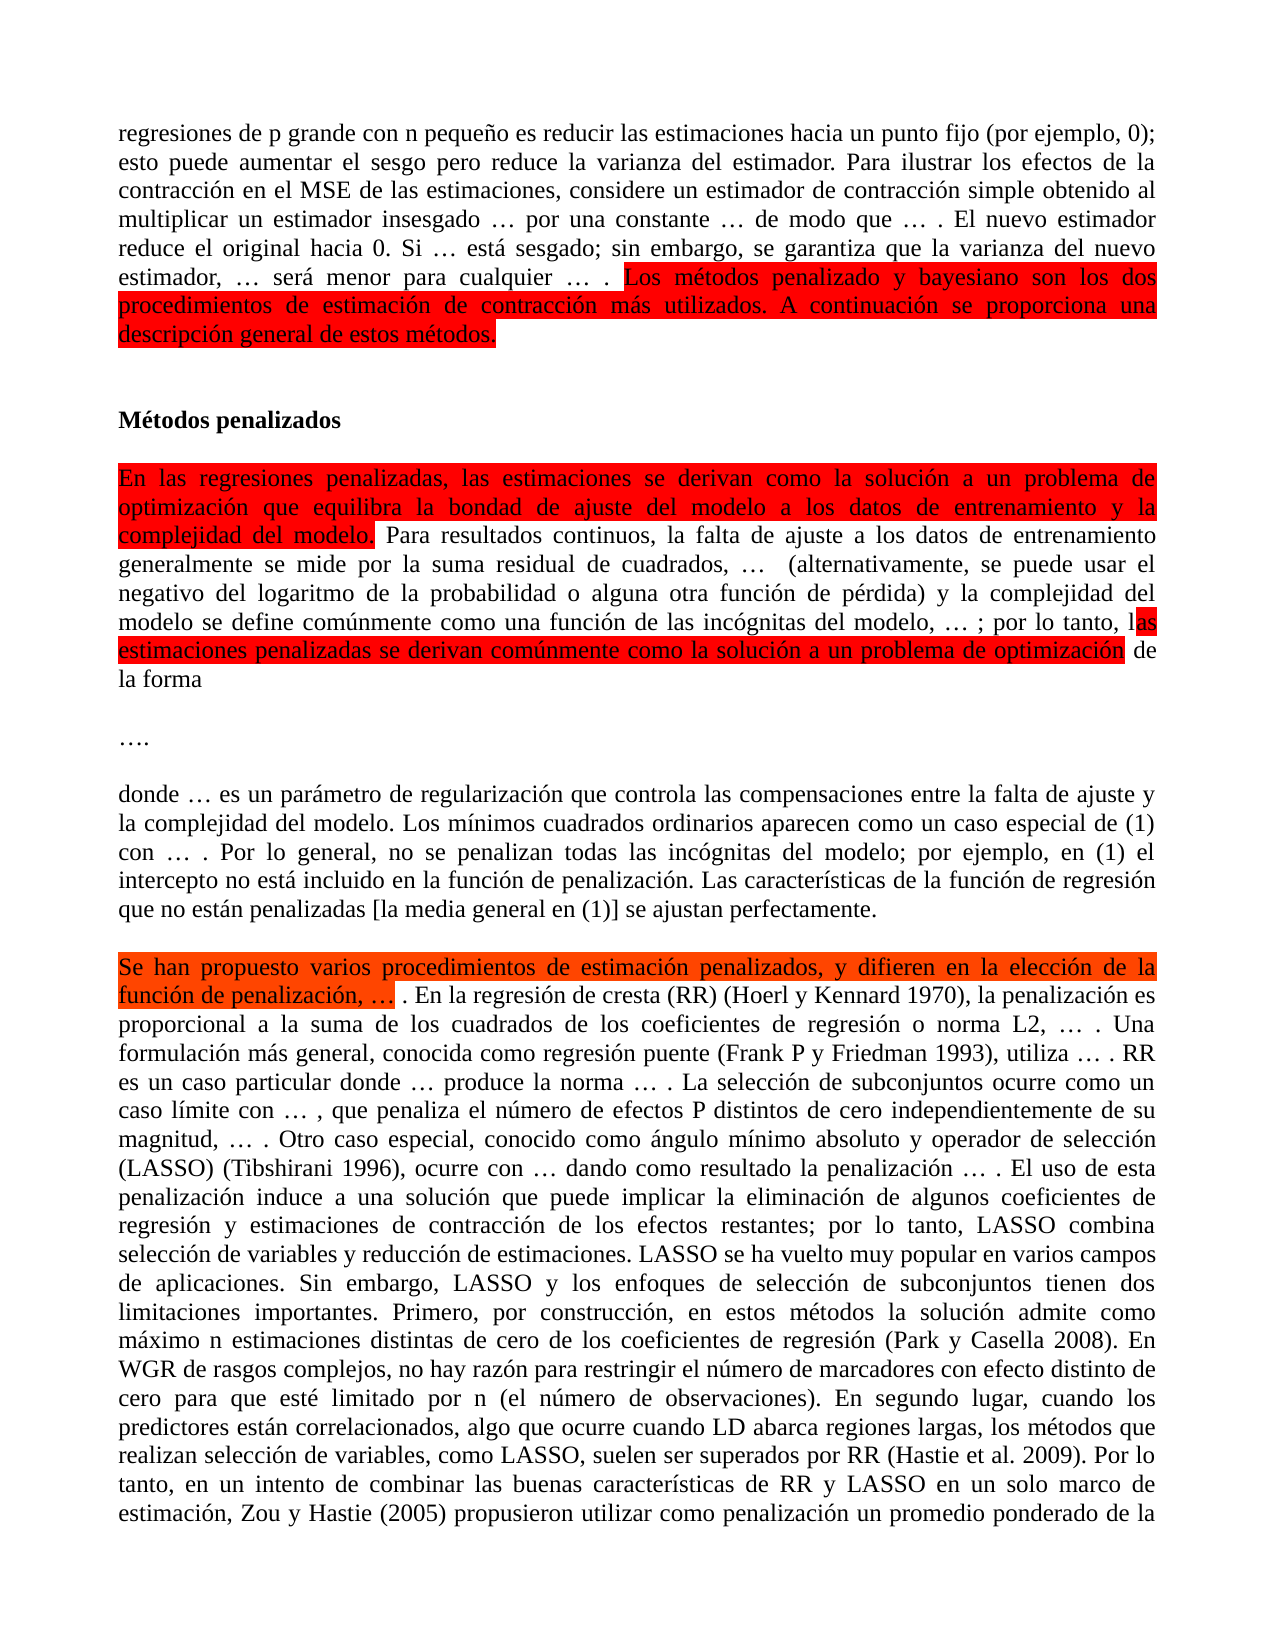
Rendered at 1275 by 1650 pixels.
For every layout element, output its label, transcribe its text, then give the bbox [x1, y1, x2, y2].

text donde … es un parámetro de regularización que controla las compensaciones entre la falta de ajuste y la complejidad del modelo. Los mínimos cuadrados ordinarios aparecen como un caso especial de (1) con … . Por lo general, no se penalizan todas las incógnitas del modelo; por ejemplo, en (1) el intercepto no está incluido en la función de penalización. Las características de la función de regresión que no están penalizadas [la media general en (1)] se ajustan perfectamente. [118, 779, 1157, 923]
text En las regresiones penalizadas, las estimaciones se derivan como la solución a un problema de optimización que equilibra la bondad de ajuste del modelo a los datos de entrenamiento y la complejidad del modelo. Para resultados continuos, la falta de ajuste a los datos de entrenamiento generalmente se mide por la suma residual de cuadrados, … (alternativamente, se puede usar el negativo del logaritmo de la probabilidad o alguna otra función de pérdida) y la complejidad del modelo se define comúnmente como una función de las incógnitas del modelo, … ; por lo tanto, las estimaciones penalizadas se derivan comúnmente como la solución a un problema de optimización de la forma [118, 463, 1157, 693]
text Se han propuesto varios procedimientos de estimación penalizados, y difieren en la elección de la función de penalización, … . En la regresión de cresta (RR) (Hoerl y Kennard 1970), la penalización es proporcional a la suma de los cuadrados de los coeficientes de regresión o norma L2, … . Una formulación más general, conocida como regresión puente (Frank P y Friedman 1993), utiliza … . RR es un caso particular donde … produce la norma … . La selección de subconjuntos ocurre como un caso límite con … , que penaliza el número de efectos P distintos de cero independientemente de su magnitud, … . Otro caso especial, conocido como ángulo mínimo absoluto y operador de selección (LASSO) (Tibshirani 1996), ocurre con … dando como resultado la penalización … . El uso de esta penalización induce a una solución que puede implicar la eliminación de algunos coeficientes de regresión y estimaciones de contracción de los efectos restantes; por lo tanto, LASSO combina selección de variables y reducción de estimaciones. LASSO se ha vuelto muy popular en varios campos de aplicaciones. Sin embargo, LASSO y los enfoques de selección de subconjuntos tienen dos limitaciones importantes. Primero, por construcción, en estos métodos la solución admite como máximo n estimaciones distintas de cero de los coeficientes de regresión (Park y Casella 2008). En WGR de rasgos complejos, no hay razón para restringir el número de marcadores con efecto distinto de cero para que esté limitado por n (el número de observaciones). En segundo lugar, cuando los predictores están correlacionados, algo que ocurre cuando LD abarca regiones largas, los métodos que realizan selección de variables, como LASSO, suelen ser superados por RR (Hastie et al. 2009). Por lo tanto, en un intento de combinar las buenas características de RR y LASSO en un solo marco de estimación, Zou y Hastie (2005) propusieron utilizar como penalización un promedio ponderado de la [118, 952, 1157, 1527]
text …. [118, 722, 1157, 751]
text Métodos penalizados [118, 406, 1157, 434]
text regresiones de p grande con n pequeño es reducir las estimaciones hacia un punto fijo (por ejemplo, 0); esto puede aumentar el sesgo pero reduce la varianza del estimador. Para ilustrar los efectos de la contracción en el MSE de las estimaciones, considere un estimador de contracción simple obtenido al multiplicar un estimador insesgado … por una constante … de modo que … . El nuevo estimador reduce el original hacia 0. Si … está sesgado; sin embargo, se garantiza que la varianza del nuevo estimador, … será menor para cualquier … . Los métodos penalizado y bayesiano son los dos procedimientos de estimación de contracción más utilizados. A continuación se proporciona una descripción general de estos métodos. [118, 118, 1157, 348]
